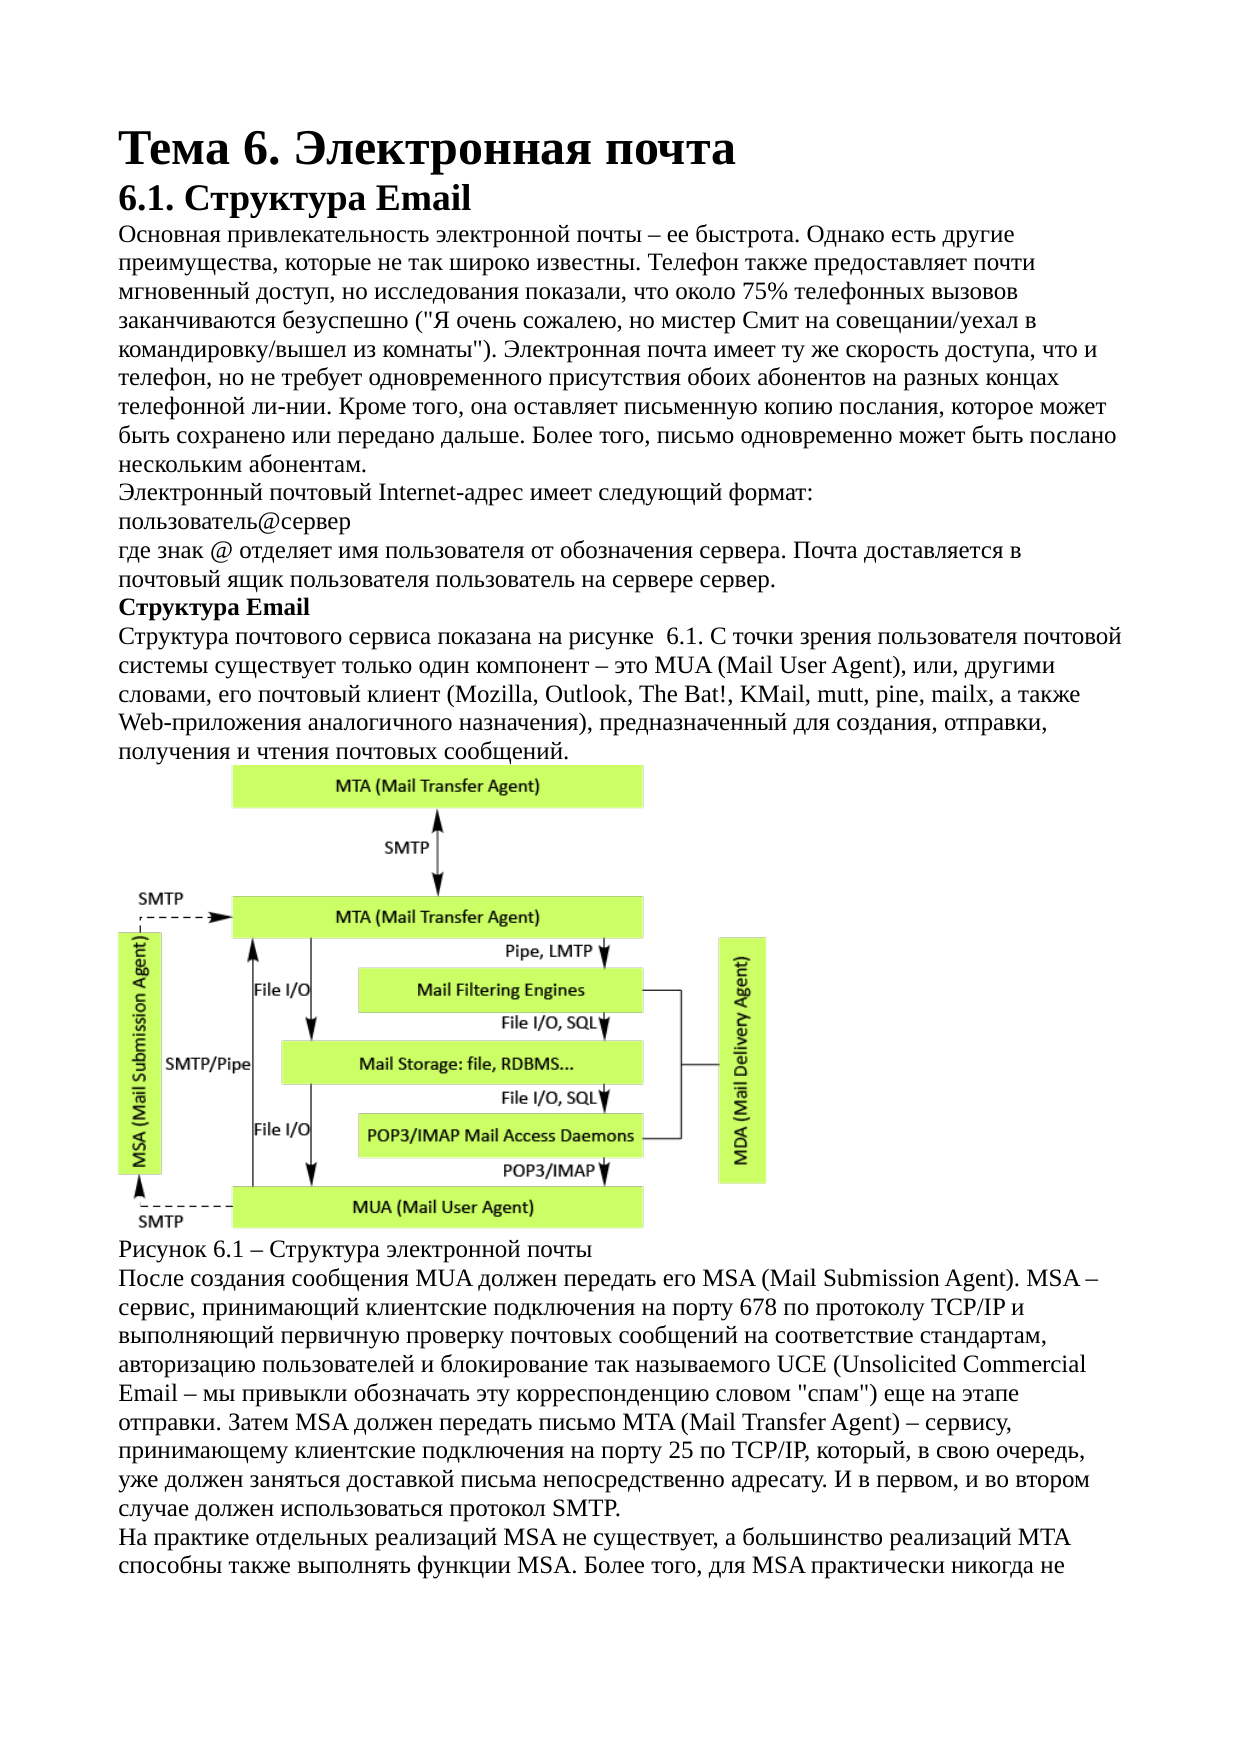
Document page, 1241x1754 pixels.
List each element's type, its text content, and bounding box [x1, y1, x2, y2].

text Структура Email [118, 592, 1122, 621]
text Рисунок 6.1 – Структура электронной почты [118, 1234, 1122, 1263]
subtitle Тема 6. Электронная почта [118, 118, 1122, 176]
text где знак @ отделяет имя пользователя от обозначения сервера. Почта доставляется в почтовый ящик пользователя пользователь на сервере сервер. [118, 535, 1122, 592]
text Основная привлекательность электронной почты – ее быстрота. Однако есть другие преимущества, которые не так широко известны. Телефон также предоставляет почти мгновенный доступ, но исследования показали, что около 75% телефонных вызовов заканчиваются безуспешно ("Я очень сожалею, но мистер Смит на совещании/уехал в командировку/вышел из комнаты"). Электронная почта имеет ту же скорость доступа, что и телефон, но не требует одновременного присутствия обоих абонентов на разных концах телефонной ли-нии. Кроме того, она оставляет письменную копию послания, которое может быть сохранено или передано дальше. Более того, письмо одновременно может быть послано нескольким абонентам. [118, 219, 1122, 477]
text пользователь@сервер [118, 506, 1122, 535]
picture [118, 765, 767, 1235]
subtitle 6.1. Структура Email [118, 176, 1122, 219]
text На практике отдельных реализаций MSA не существует, а большинство реализаций MTA способны также выполнять функции MSA. Более того, для MSA практически никогда не [118, 1522, 1122, 1579]
text После создания сообщения MUA должен передать его MSA (Mail Submission Agent). MSA – сервис, принимающий клиентские подключения на порту 678 по протоколу TCP/IP и выполняющий первичную проверку почтовых сообщений на соответствие стандартам, авторизацию пользователей и блокирование так называемого UCE (Unsolicited Commercial Email – мы привыкли обозначать эту корреспонденцию словом "спам") еще на этапе отправки. Затем MSA должен передать письмо MTA (Mail Transfer Agent) – сервису, принимающему клиентские подключения на порту 25 по TCP/IP, который, в свою очередь, уже должен заняться доставкой письма непосредственно адресату. И в первом, и во втором случае должен использоваться протокол SMTP. [118, 1263, 1122, 1522]
text Структура почтового сервиса показана на рисунке 6.1. С точки зрения пользователя почтовой системы существует только один компонент – это MUA (Mail User Agent), или, другими словами, его почтовый клиент (Mozilla, Outlook, The Bat!, KMail, mutt, pine, mailx, а также Web-приложения аналогичного назначения), предназначенный для создания, отправки, получения и чтения почтовых сообщений. [118, 621, 1122, 765]
text Электронный почтовый Internet-адрес имеет следующий формат: [118, 477, 1122, 506]
